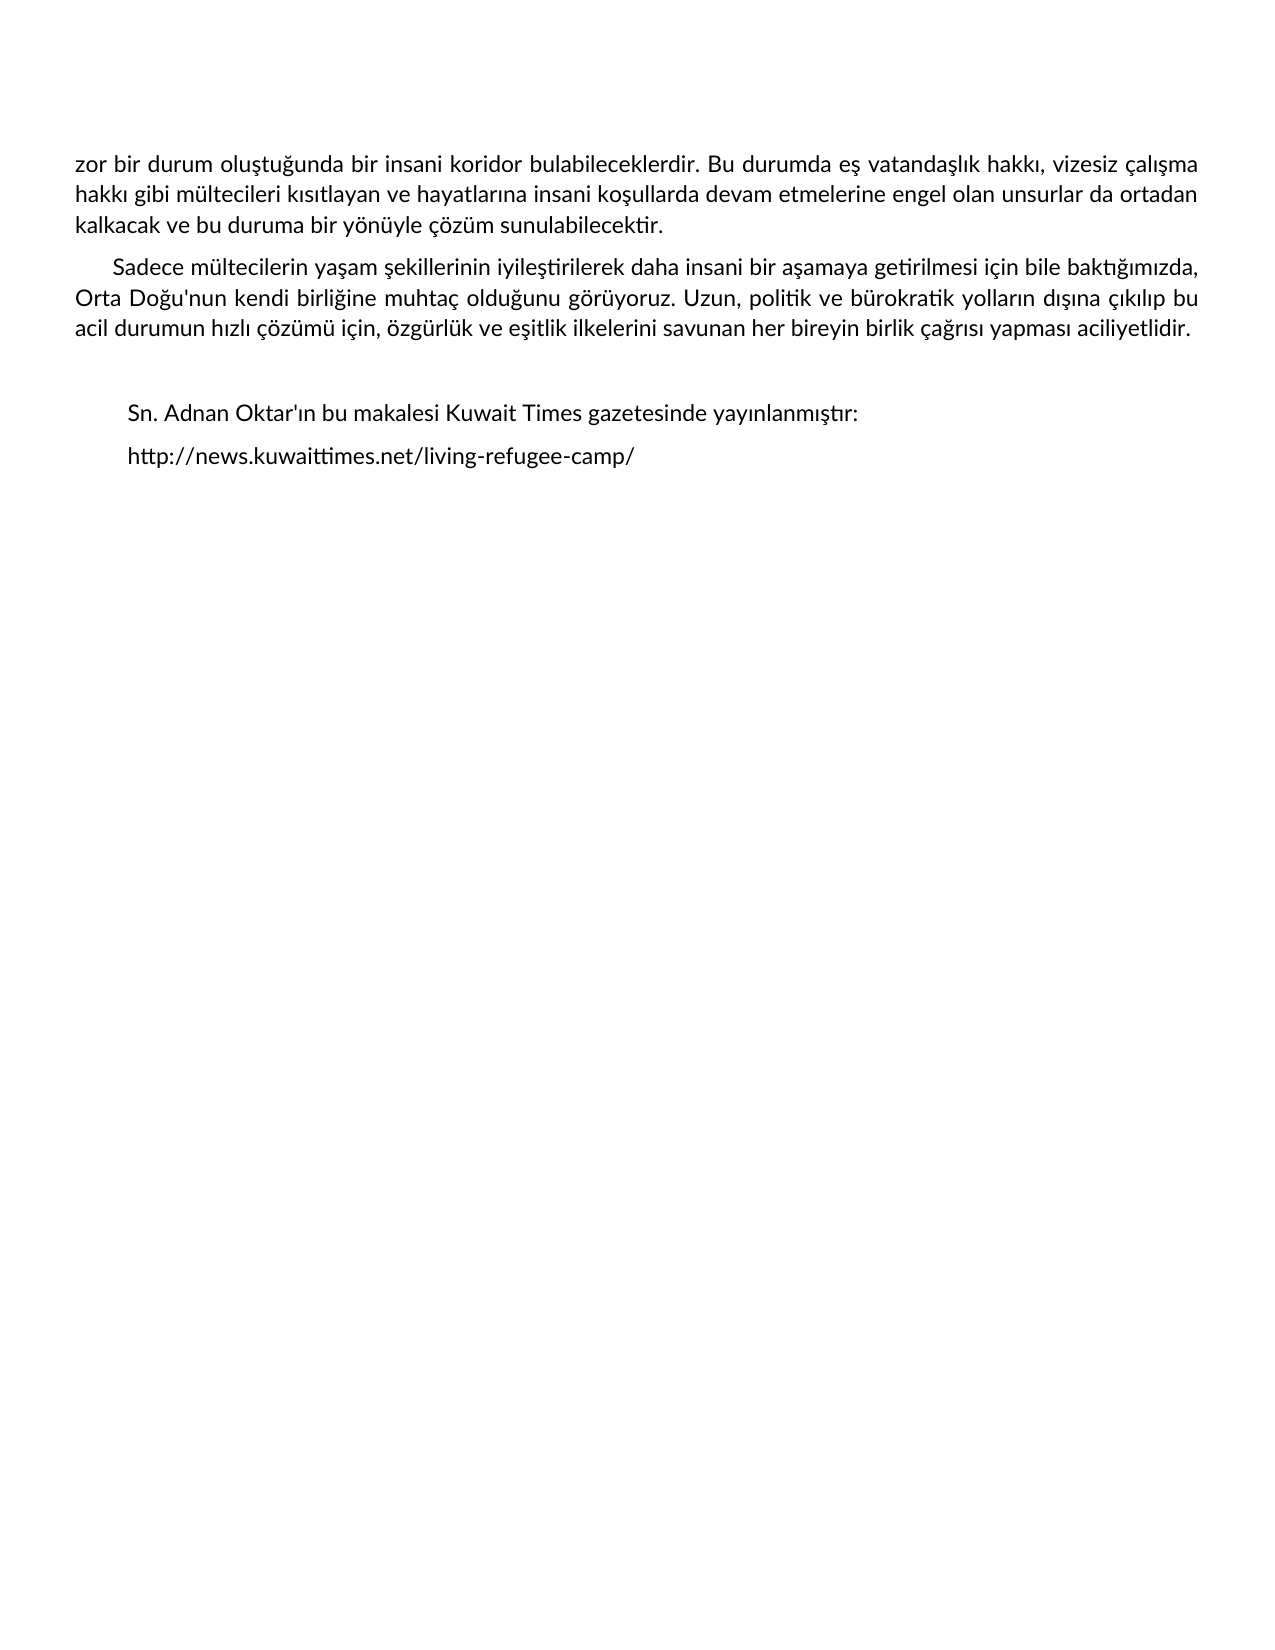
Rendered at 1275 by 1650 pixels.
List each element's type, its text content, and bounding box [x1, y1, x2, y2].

text http://news.kuwaittimes.net/living-refugee-camp/ [127, 442, 1177, 469]
text Sn. Adnan Oktar'ın bu makalesi Kuwait Times gazetesinde yayınlanmıştır: [127, 399, 1177, 426]
text Sadece mültecilerin yaşam şekillerinin iyileştirilerek daha insani bir aşamaya getirilmesi için bile baktığımızda, Orta Doğu'nun kendi birliğine muhtaç olduğunu görüyoruz. Uzun, politik ve bürokratik yolların dışına çıkılıp bu acil durumun hızlı çözümü için, özgürlük ve eşitlik ilkelerini savunan her bireyin birlik çağrısı yapması aciliyetlidir. [75, 253, 1200, 341]
text zor bir durum oluştuğunda bir insani koridor bulabileceklerdir. Bu durumda eş vatandaşlık hakkı, vizesiz çalışma hakkı gibi mültecileri kısıtlayan ve hayatlarına insani koşullarda devam etmelerine engel olan unsurlar da ortadan kalkacak ve bu duruma bir yönüyle çözüm sunulabilecektir. [75, 150, 1200, 238]
